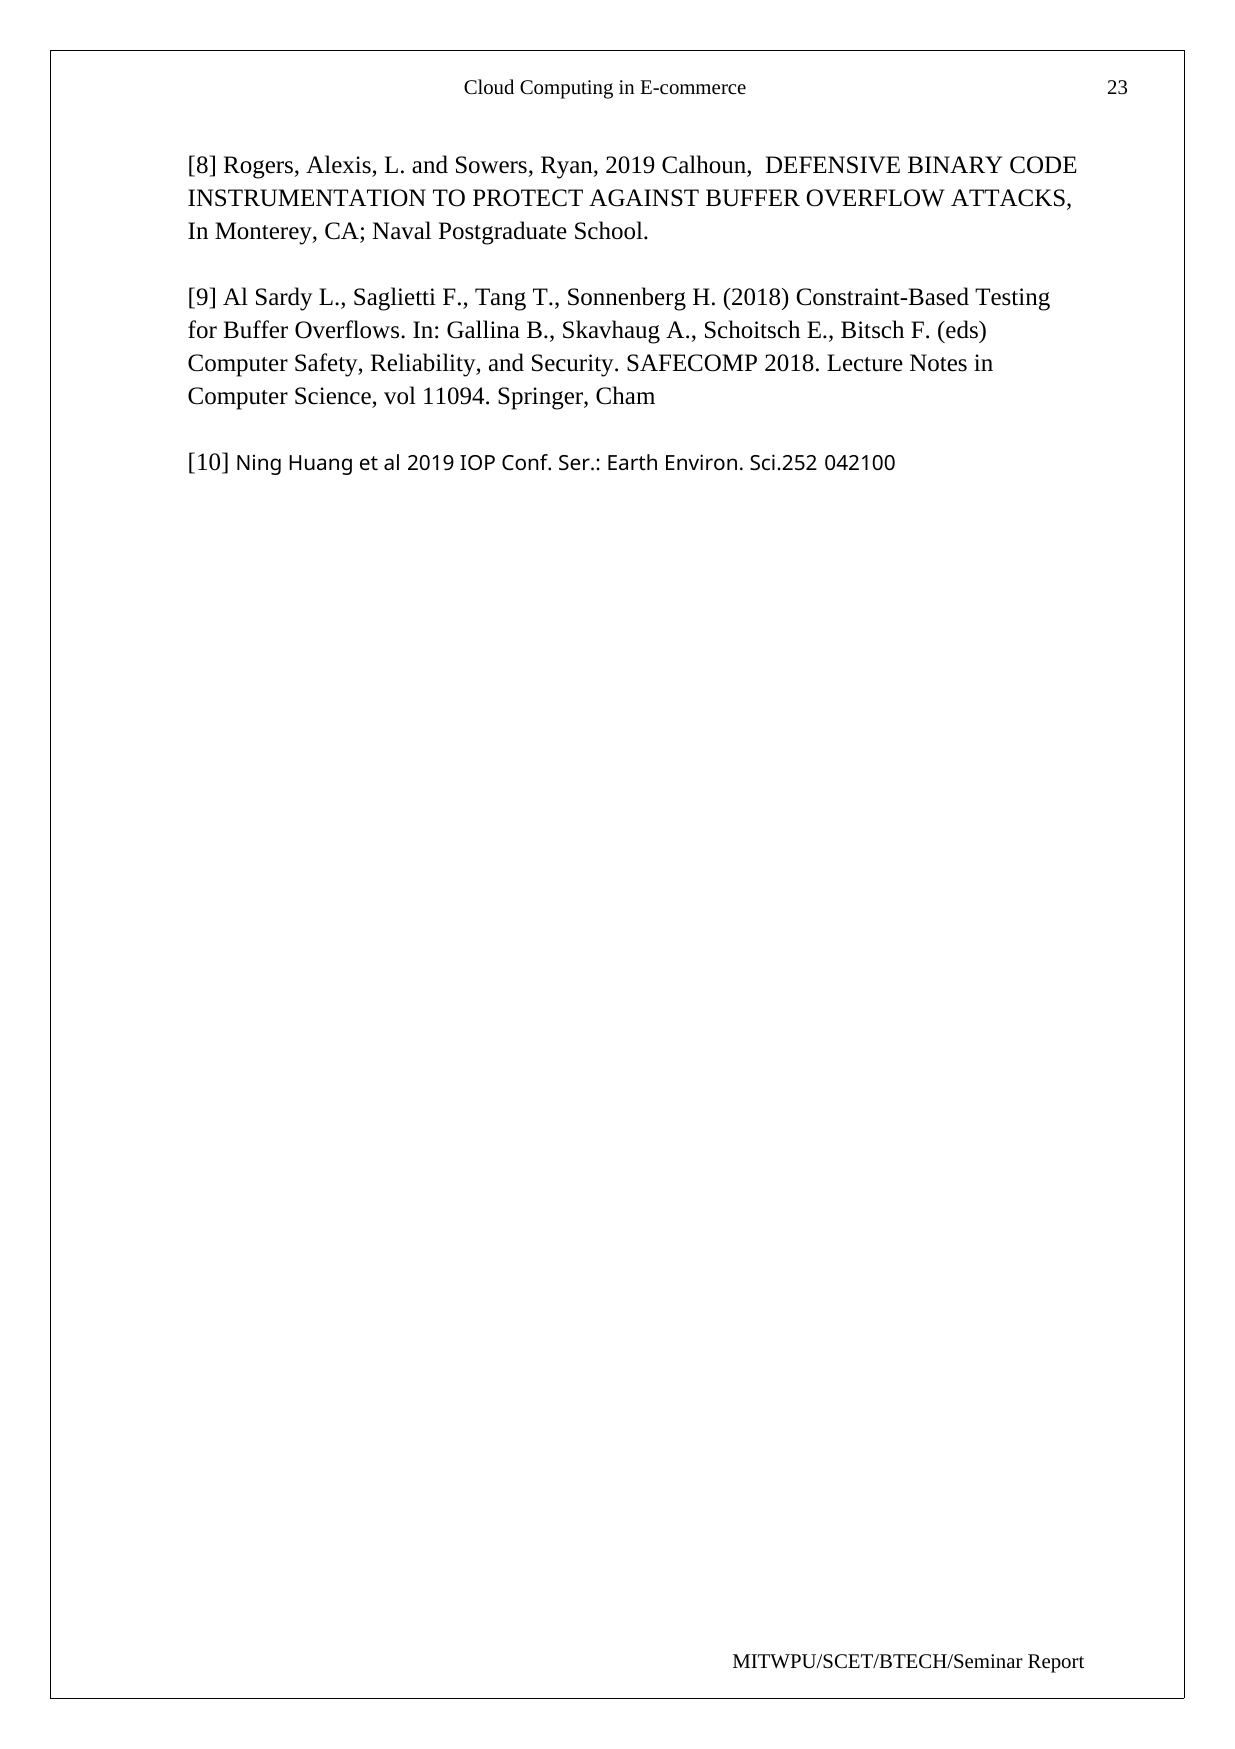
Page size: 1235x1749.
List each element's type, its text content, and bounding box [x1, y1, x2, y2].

text [8] Rogers, Alexis, L. and Sowers, Ryan, 2019 Calhoun, DEFENSIVE BINARY CODE INSTRUMENTATION TO PROTECT AGAINST BUFFER OVERFLOW ATTACKS, In Monterey, CA; Naval Postgraduate School. [187, 150, 1084, 245]
text [10] Ning Huang et al 2019 IOP Conf. Ser.: Earth Environ. Sci.252 042100 [187, 447, 1084, 477]
text [9] Al Sardy L., Saglietti F., Tang T., Sonnenberg H. (2018) Constraint-Based Testing for Buffer Overflows. In: Gallina B., Skavhaug A., Schoitsch E., Bitsch F. (eds) Computer Safety, Reliability, and Security. SAFECOMP 2018. Lecture Notes in Computer Science, vol 11094. Springer, Cham [187, 282, 1084, 410]
